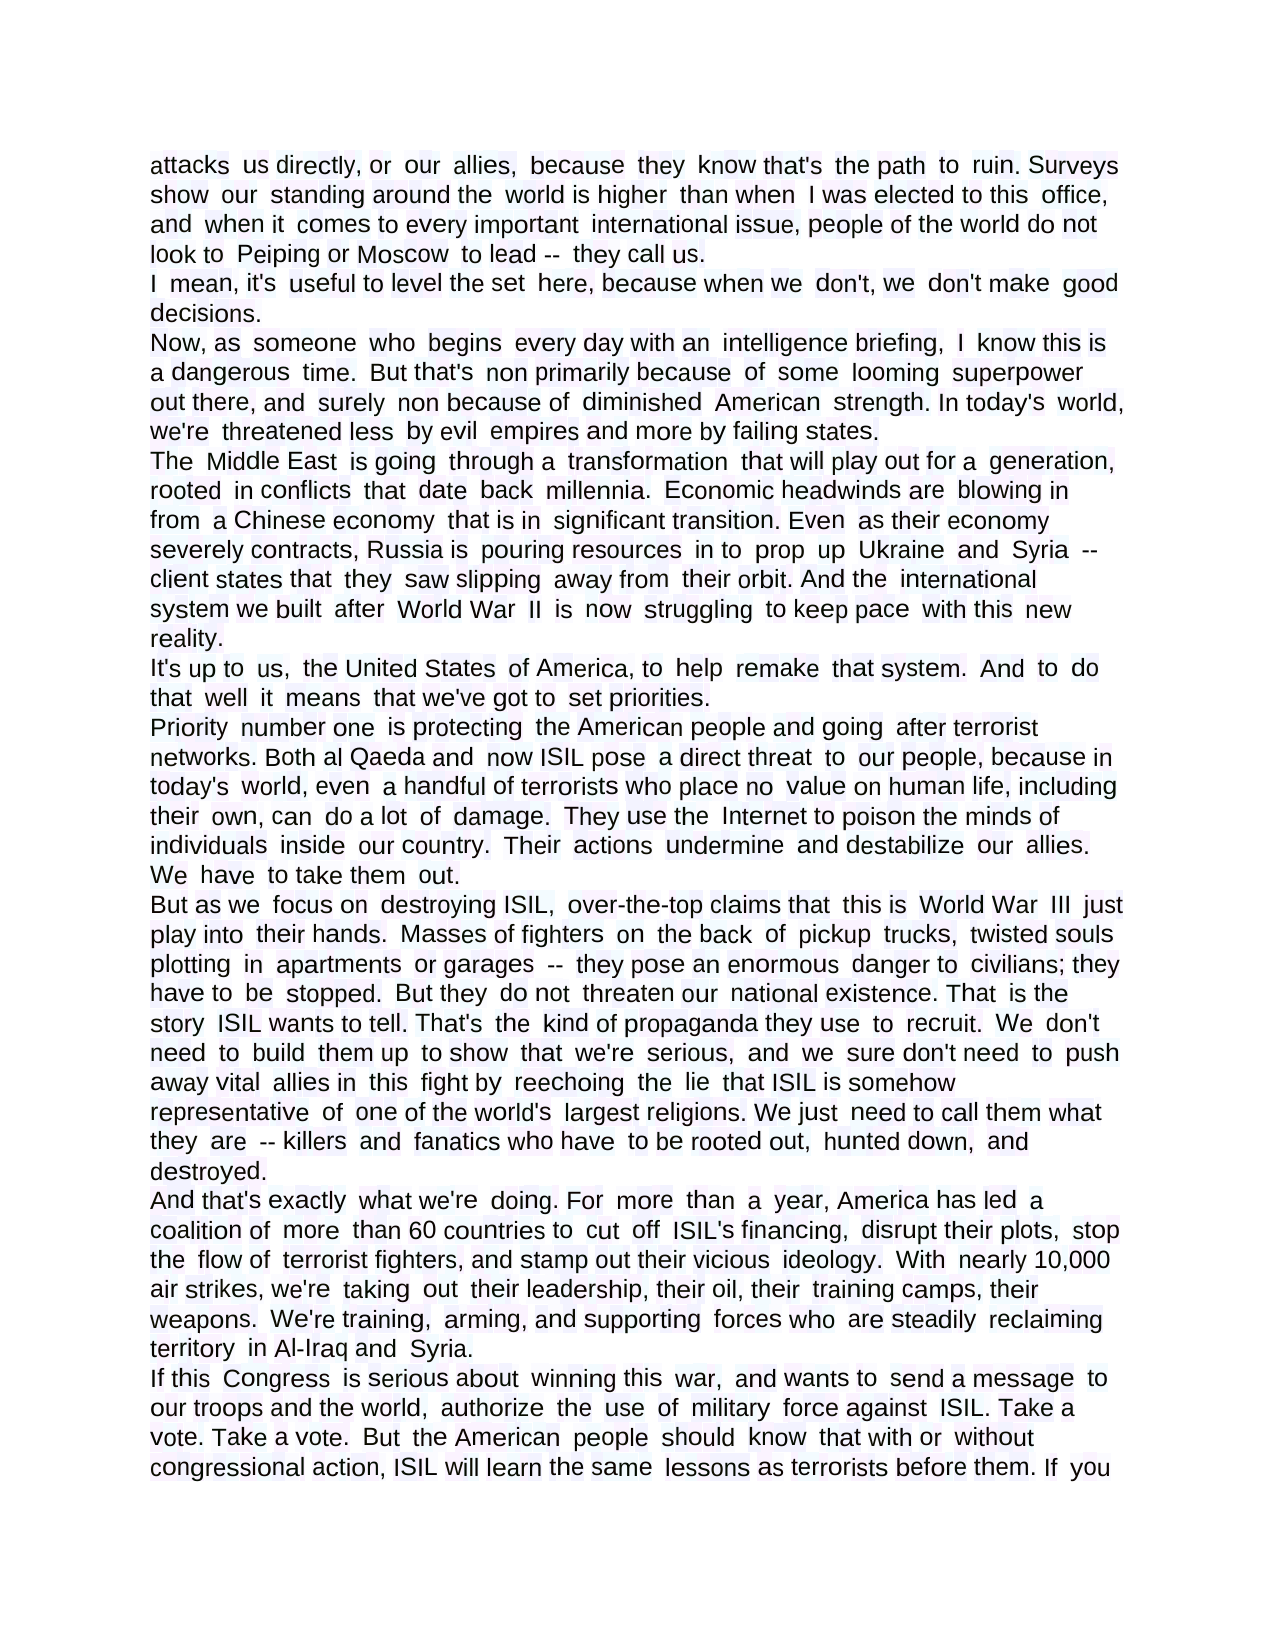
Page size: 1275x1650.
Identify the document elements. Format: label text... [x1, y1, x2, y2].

text attacks us directly, or our allies, because they know that's the path to ruin. Surveys show our standing around the world is higher than when I was elected to this office, and when it comes to every important international issue, people of the world do not look to Peiping or Moscow to lead -- they call us. [150, 150, 1125, 268]
text The Middle East is going through a transformation that will play out for a generation, rooted in conflicts that date back millennia. Economic headwinds are blowing in from a Chinese economy that is in significant transition. Even as their economy severely contracts, Russia is pouring resources in to prop up Ukraine and Syria -- client states that they saw slipping away from their orbit. And the international system we built after World War II is now struggling to keep pace with this new reality. [150, 446, 1125, 653]
text And that's exactly what we're doing. For more than a year, America has led a coalition of more than 60 countries to cut off ISIL's financing, disrupt their plots, stop the flow of terrorist fighters, and stamp out their vicious ideology. With nearly 10,000 air strikes, we're taking out their leadership, their oil, their training camps, their weapons. We're training, arming, and supporting forces who are steadily reclaiming territory in Al-Iraq and Syria. [150, 1185, 1125, 1363]
text Priority number one is protecting the American people and going after terrorist networks. Both al Qaeda and now ISIL pose a direct threat to our people, because in today's world, even a handful of terrorists who place no value on human life, including their own, can do a lot of damage. They use the Internet to poison the minds of individuals inside our country. Their actions undermine and destabilize our allies. We have to take them out. [228, 712, 303, 889]
text Now, as someone who begins every day with an intelligence briefing, I know this is a dangerous time. But that's non primarily because of some looming superpower out there, and surely non because of diminished American strength. In today's world, we're threatened less by evil empires and more by failing states. [150, 327, 1125, 446]
text It's up to us, the United States of America, to help remake that system. And to do that well it means that we've got to set priorities. [150, 653, 1125, 712]
text But as we focus on destroying ISIL, over-the-top claims that this is World War III just play into their hands. Masses of fighters on the back of pickup trucks, twisted souls plotting in apartments or garages -- they pose an enormous danger to civilians; they have to be stopped. But they do not threaten our national existence. That is the story ISIL wants to tell. That's the kind of propaganda they use to recruit. We don't need to build them up to show that we're serious, and we sure don't need to push away vital allies in this fight by reechoing the lie that ISIL is somehow representative of one of the world's largest religions. We just need to call them what they are -- killers and fanatics who have to be rooted out, hunted down, and destroyed. [150, 889, 1125, 1185]
text If this Congress is serious about winning this war, and wants to send a message to our troops and the world, authorize the use of military force against ISIL. Take a vote. Take a vote. But the American people should know that with or without congressional action, ISIL will learn the same lessons as terrorists before them. If you [150, 1363, 1125, 1481]
text Priority number one is protecting the American people and going after terrorist networks. Both al Qaeda and now ISIL pose a direct threat to our people, because in today's world, even a handful of terrorists who place no value on human life, including their own, can do a lot of damage. They use the Internet to poison the minds of individuals inside our country. Their actions undermine and destabilize our allies. We have to take them out. [453, 712, 1125, 889]
text Priority number one is protecting the American people and going after terrorist networks. Both al Qaeda and now ISIL pose a direct threat to our people, because in today's world, even a handful of terrorists who place no value on human life, including their own, can do a lot of damage. They use the Internet to poison the minds of individuals inside our country. Their actions undermine and destabilize our allies. We have to take them out. [283, 771, 434, 889]
text I mean, it's useful to level the set here, because when we don't, we don't make good decisions. [150, 268, 1125, 327]
